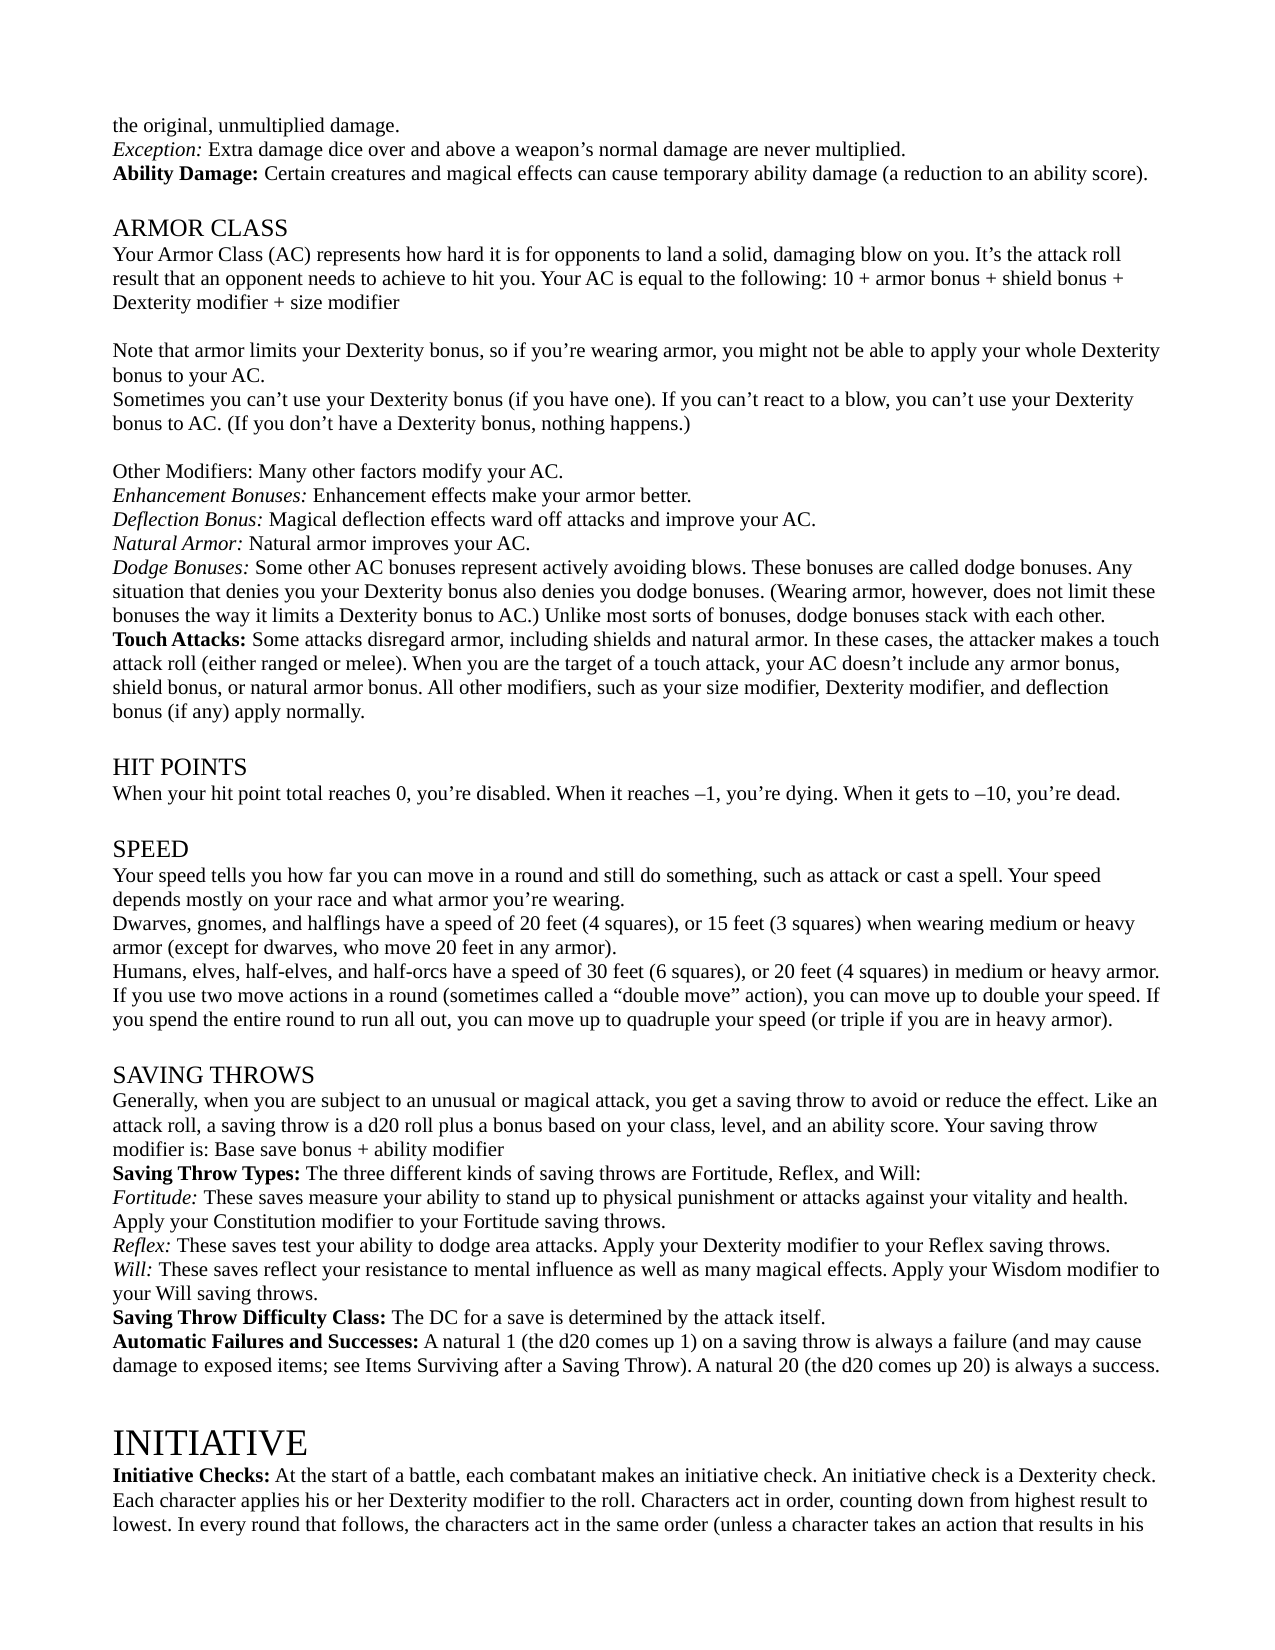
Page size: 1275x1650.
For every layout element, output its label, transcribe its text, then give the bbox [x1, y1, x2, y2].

text Generally, when you are subject to an unusual or magical attack, you get a saving throw to avoid or reduce the effect. Like an attack roll, a saving throw is a d20 roll plus a bonus based on your class, level, and an ability score. Your saving throw modifier is: Base save bonus + ability modifier [112, 1088, 1162, 1161]
text Your speed tells you how far you can move in a round and still do something, such as attack or cast a spell. Your speed depends mostly on your race and what armor you’re wearing. [112, 862, 1162, 911]
text Sometimes you can’t use your Dexterity bonus (if you have one). If you can’t react to a blow, you can’t use your Dexterity bonus to AC. (If you don’t have a Dexterity bonus, nothing happens.) [112, 387, 1162, 435]
text Note that armor limits your Dexterity bonus, so if you’re wearing armor, you might not be able to apply your whole Dexterity bonus to your AC. [112, 338, 1162, 387]
text If you use two move actions in a round (sometimes called a “double move” action), you can move up to double your speed. If you spend the entire round to run all out, you can move up to quadruple your speed (or triple if you are in heavy armor). [112, 983, 1162, 1031]
text Dodge Bonuses: Some other AC bonuses represent actively avoiding blows. These bonuses are called dodge bonuses. Any situation that denies you your Dexterity bonus also denies you dodge bonuses. (Wearing armor, however, does not limit these bonuses the way it limits a Dexterity bonus to AC.) Unlike most sorts of bonuses, dodge bonuses stack with each other. [112, 555, 1162, 627]
text SPEED [112, 834, 1162, 862]
text Touch Attacks: Some attacks disregard armor, including shields and natural armor. In these cases, the attacker makes a touch attack roll (either ranged or melee). When you are the target of a touch attack, your AC doesn’t include any armor bonus, shield bonus, or natural armor bonus. All other modifiers, such as your size modifier, Dexterity modifier, and deflection bonus (if any) apply normally. [112, 627, 1162, 723]
text Will: These saves reflect your resistance to mental influence as well as many magical effects. Apply your Wisdom modifier to your Will saving throws. [112, 1257, 1162, 1305]
text Enhancement Bonuses: Enhancement effects make your armor better. [112, 483, 1162, 507]
text Fortitude: These saves measure your ability to stand up to physical punishment or attacks against your vitality and health. Apply your Constitution modifier to your Fortitude saving throws. [112, 1185, 1162, 1233]
text Ability Damage: Certain creatures and magical effects can cause temporary ability damage (a reduction to an ability score). [112, 161, 1162, 185]
text Reflex: These saves test your ability to dodge area attacks. Apply your Dexterity modifier to your Reflex saving throws. [112, 1233, 1162, 1257]
text When your hit point total reaches 0, you’re disabled. When it reaches –1, you’re dying. When it gets to –10, you’re dead. [112, 781, 1162, 805]
text Initiative Checks: At the start of a battle, each combatant makes an initiative check. An initiative check is a Dexterity check. Each character applies his or her Dexterity modifier to the roll. Characters act in order, counting down from highest result to lowest. In every round that follows, the characters act in the same order (unless a character takes an action that results in his [112, 1463, 1162, 1536]
text Natural Armor: Natural armor improves your AC. [112, 531, 1162, 555]
text HIT POINTS [112, 752, 1162, 781]
text the original, unmultiplied damage. [112, 112, 1162, 137]
text Saving Throw Difficulty Class: The DC for a save is determined by the attack itself. [112, 1305, 1162, 1329]
text Humans, elves, half-elves, and half-orcs have a speed of 30 feet (6 squares), or 20 feet (4 squares) in medium or heavy armor. [112, 959, 1162, 983]
text Saving Throw Types: The three different kinds of saving throws are Fortitude, Reflex, and Will: [112, 1161, 1162, 1185]
text SAVING THROWS [112, 1060, 1162, 1088]
text ARMOR CLASS [112, 213, 1162, 242]
text Your Armor Class (AC) represents how hard it is for opponents to land a solid, damaging blow on you. It’s the attack roll result that an opponent needs to achieve to hit you. Your AC is equal to the following: 10 + armor bonus + shield bonus + Dexterity modifier + size modifier [112, 242, 1162, 314]
text INITIATIVE [112, 1420, 1162, 1463]
text Deflection Bonus: Magical deflection effects ward off attacks and improve your AC. [112, 507, 1162, 531]
text Automatic Failures and Successes: A natural 1 (the d20 comes up 1) on a saving throw is always a failure (and may cause damage to exposed items; see Items Surviving after a Saving Throw). A natural 20 (the d20 comes up 20) is always a success. [112, 1329, 1162, 1377]
text Exception: Extra damage dice over and above a weapon’s normal damage are never multiplied. [112, 137, 1162, 161]
text Other Modifiers: Many other factors modify your AC. [112, 459, 1162, 483]
text Dwarves, gnomes, and halflings have a speed of 20 feet (4 squares), or 15 feet (3 squares) when wearing medium or heavy armor (except for dwarves, who move 20 feet in any armor). [112, 911, 1162, 959]
